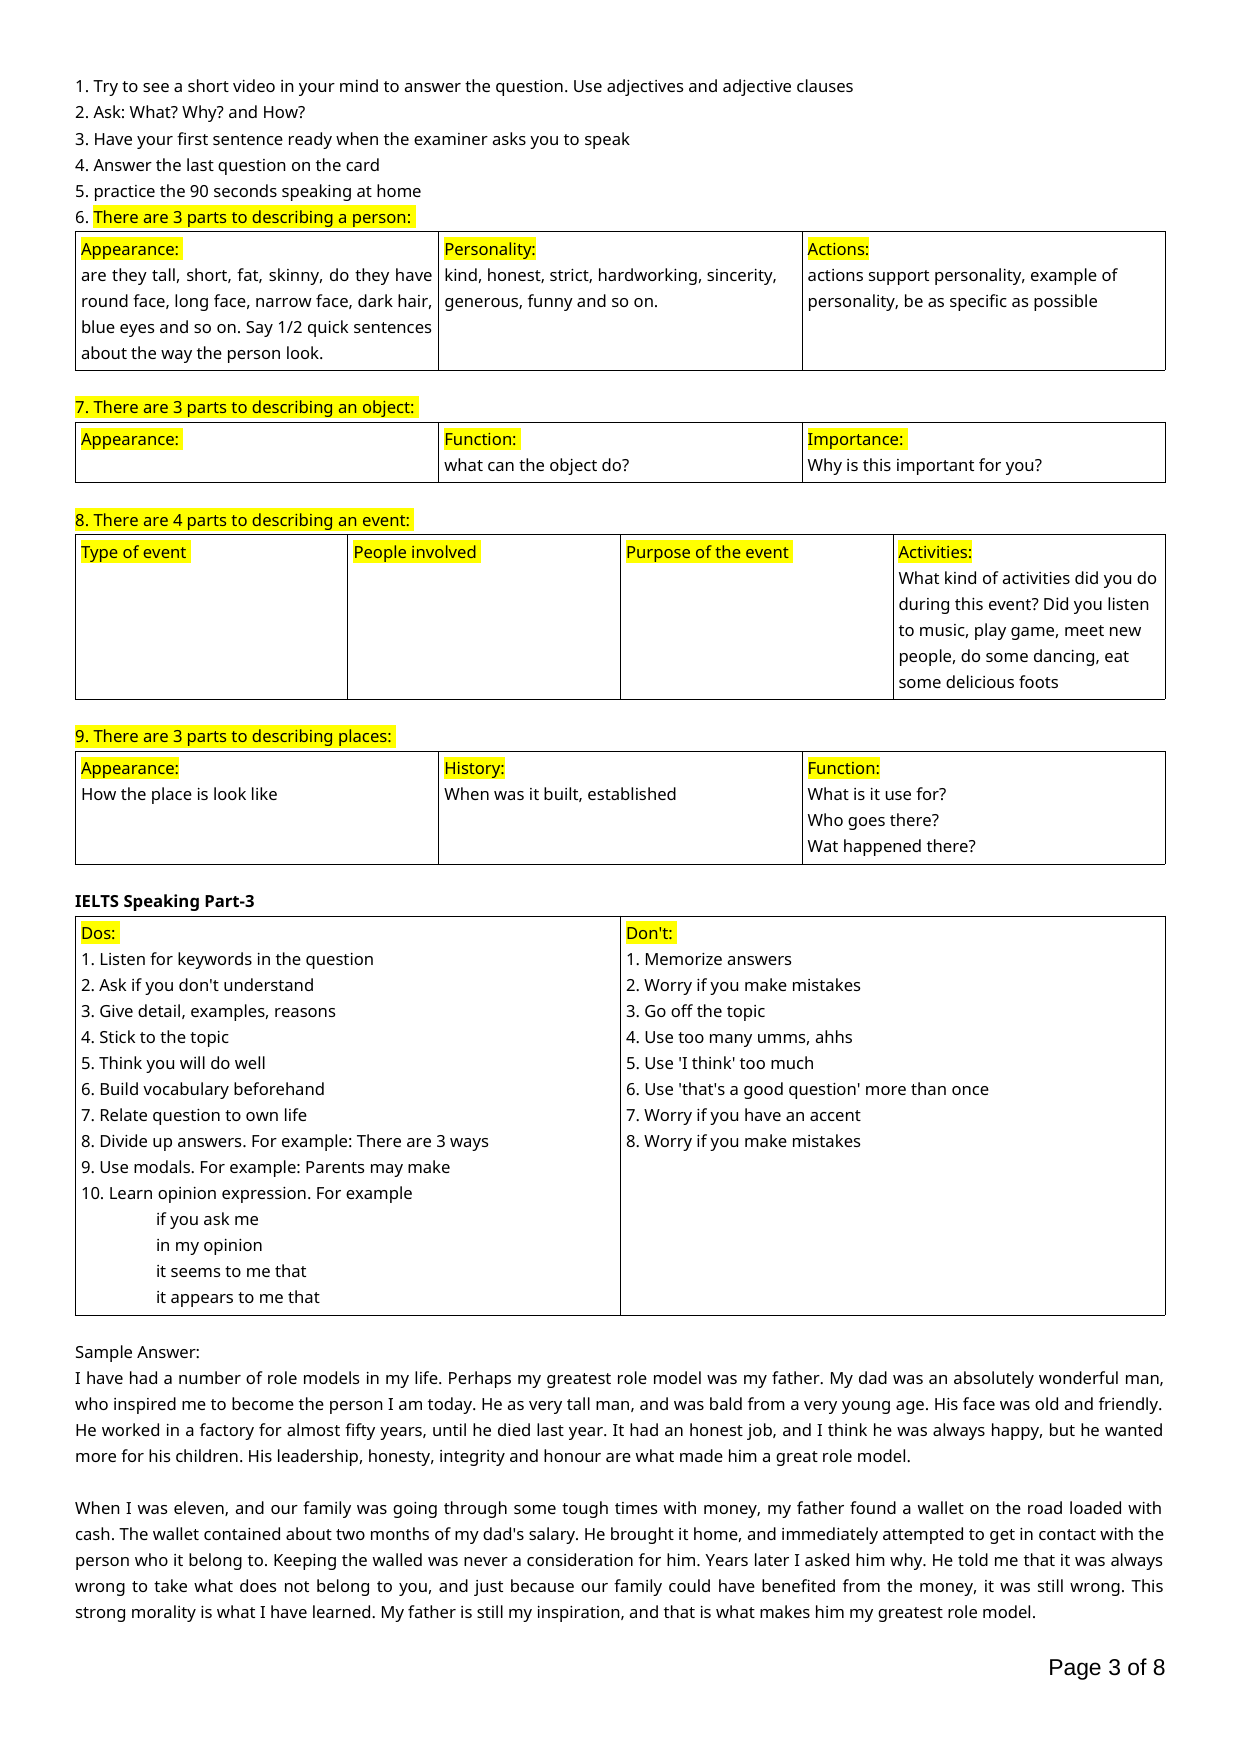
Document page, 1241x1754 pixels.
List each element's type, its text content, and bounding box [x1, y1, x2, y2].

table_header Importance: Why is this important for you? [803, 423, 1165, 482]
table_header Don't: 1. Memorize answers 2. Worry if you make mistakes 3. Go off the topic 4. Use too many umms, ahhs 5. Use 'I think' too much 6. Use 'that's a good question' more than once 7. Worry if you have an accent 8. Worry if you make mistakes [621, 917, 1165, 1314]
table_header People involved [348, 535, 620, 699]
text When I was eleven, and our family was going through some tough times with money, my father found a wallet on the road loaded with cash. The wallet contained about two months of my dad's salary. He brought it home, and immediately attempted to get in contact with the person who it belong to. Keeping the walled was never a consideration for him. Years later I asked him why. He told me that it was always wrong to take what does not belong to you, and just because our family could have benefited from the money, it was still wrong. This strong morality is what I have learned. My father is still my inspiration, and that is what makes him my greatest role model. [75, 1497, 1165, 1624]
table_header History: When was it built, established [439, 752, 802, 863]
table_header Actions: actions support personality, example of personality, be as specific as possible [803, 232, 1165, 370]
text 8. There are 4 parts to describing an event: [75, 508, 1165, 531]
text 3. Have your first sentence ready when the examiner asks you to speak [75, 127, 1165, 150]
text 7. There are 3 parts to describing an object: [75, 396, 1165, 418]
text I have had a number of role models in my life. Perhaps my greatest role model was my father. My dad was an absolutely wonderful man, who inspired me to become the person I am today. He as very tall man, and was bald from a very young age. His face was old and friendly. He worked in a factory for almost fifty years, until he died last year. It had an honest job, and I think he was always happy, but he wanted more for his children. His leadership, honesty, integrity and honour are what made him a great role model. [75, 1367, 1165, 1467]
table_header Appearance: [76, 423, 438, 482]
table_header Appearance: are they tall, short, fat, skinny, do they have round face, long face, narrow face, dark hair, blue eyes and so on. Say 1/2 quick sentences about the way the person look. [76, 232, 438, 370]
table_header Personality: kind, honest, strict, hardworking, sincerity, generous, funny and so on. [439, 232, 802, 370]
text 4. Answer the last question on the card [75, 153, 1165, 176]
text 9. There are 3 parts to describing places: [75, 725, 1165, 748]
table_header Function: what can the object do? [439, 423, 802, 482]
table_header Function: What is it use for? Who goes there? Wat happened there? [803, 752, 1165, 863]
table_header Type of event [76, 535, 347, 699]
table_header Appearance: How the place is look like [76, 752, 438, 863]
text Sample Answer: [75, 1341, 1165, 1363]
table_header Dos: 1. Listen for keywords in the question 2. Ask if you don't understand 3. Give detail, examples, reasons 4. Stick to the topic 5. Think you will do well 6. Build vocabulary beforehand 7. Relate question to own life 8. Divide up answers. For example: There are 3 ways 9. Use modals. For example: Parents may make 10. Learn opinion expression. For example if you ask me in my opinion it seems to me that it appears to me that [76, 917, 620, 1314]
table_header Purpose of the event [621, 535, 893, 699]
text IELTS Speaking Part-3 [75, 889, 1165, 912]
text 1. Try to see a short video in your mind to answer the question. Use adjectives and adjective clauses [75, 75, 1165, 98]
text 5. practice the 90 seconds speaking at home [75, 179, 1165, 202]
text 6. There are 3 parts to describing a person: [75, 205, 1165, 228]
table_header Activities: What kind of activities did you do during this event? Did you listen to music, play game, meet new people, do some dancing, eat some delicious foots [894, 535, 1165, 699]
text 2. Ask: What? Why? and How? [75, 101, 1165, 124]
